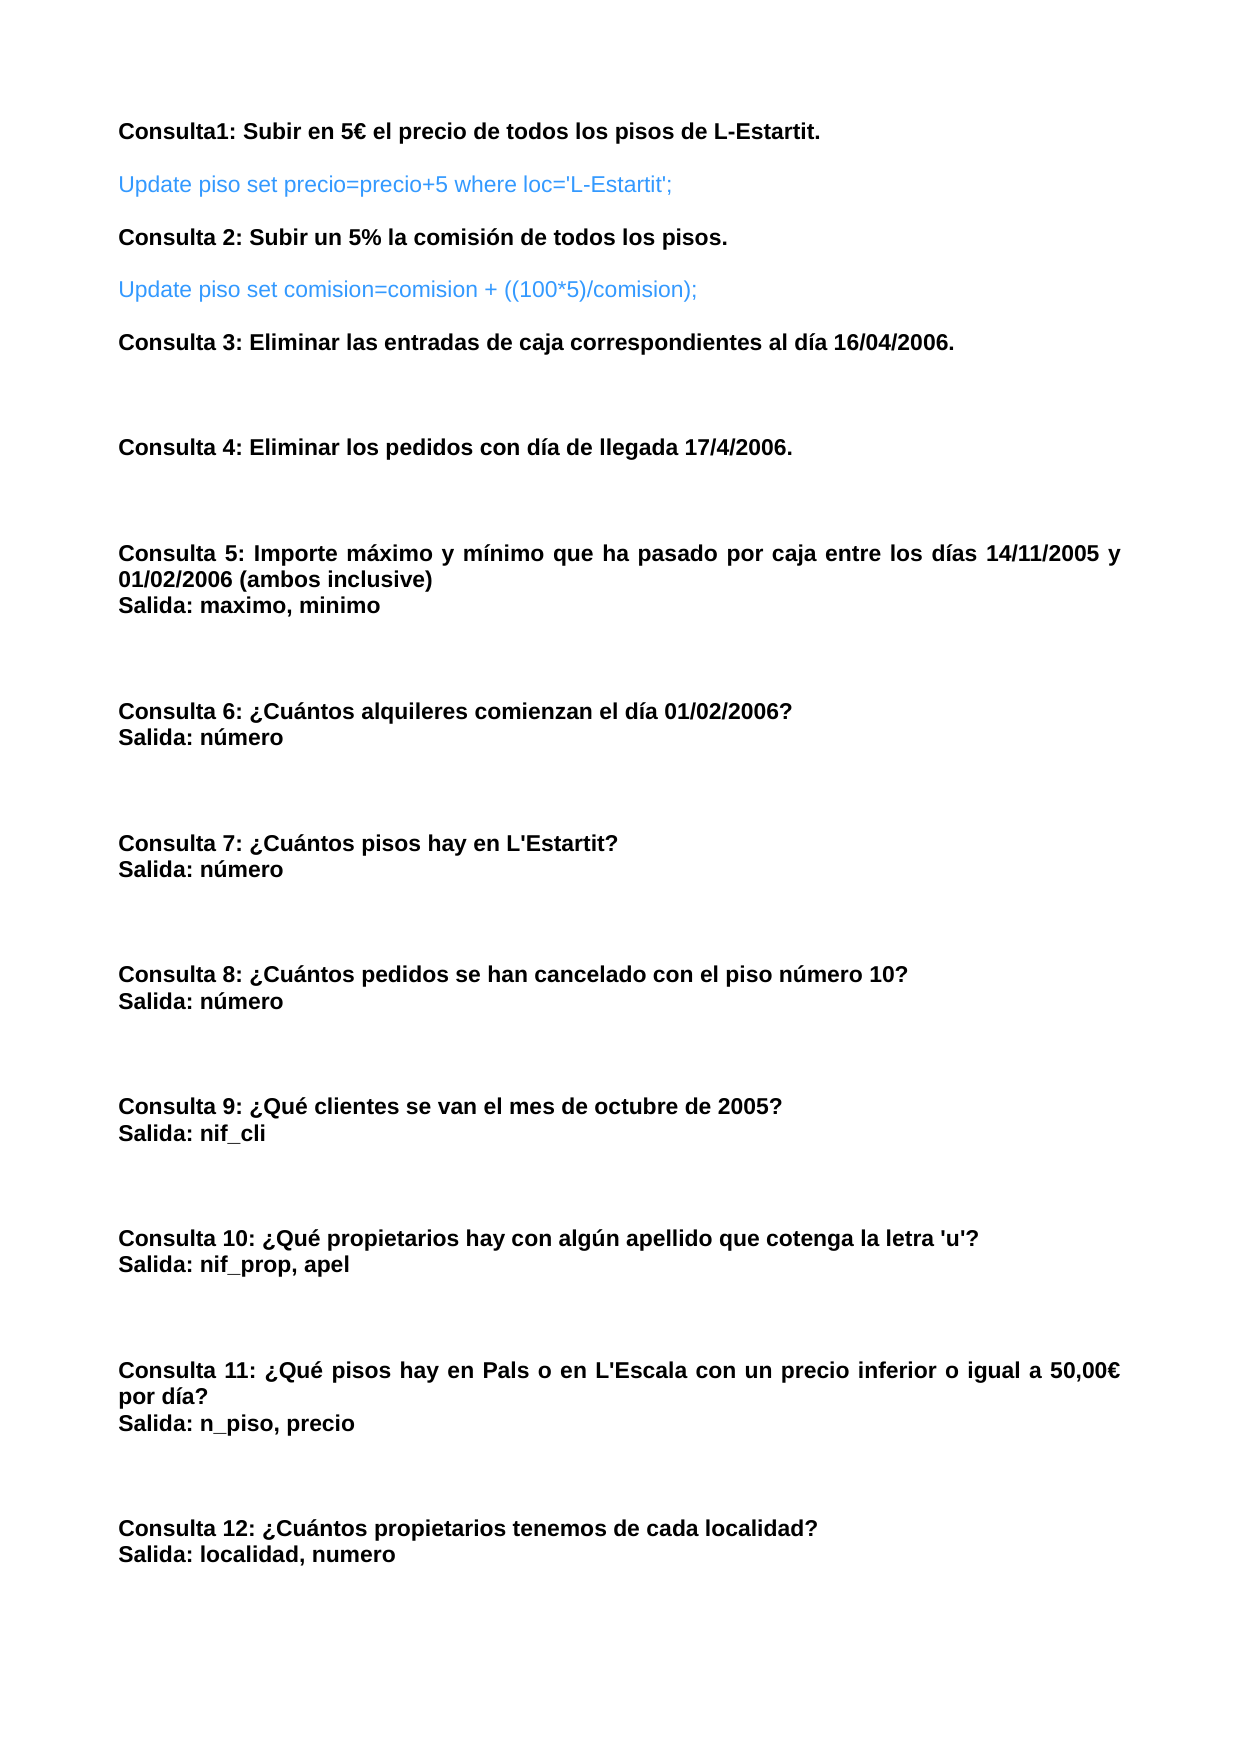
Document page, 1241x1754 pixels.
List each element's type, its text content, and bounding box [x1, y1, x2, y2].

text Salida: número [118, 856, 1122, 882]
text Consulta 6: ¿Cuántos alquileres comienzan el día 01/02/2006? [118, 698, 1122, 724]
text Salida: nif_cli [118, 1119, 1122, 1146]
text Consulta 10: ¿Qué propietarios hay con algún apellido que cotenga la letra 'u'? [118, 1225, 1122, 1251]
text Salida: número [118, 988, 1122, 1014]
text Salida: número [118, 724, 1122, 751]
text Consulta 9: ¿Qué clientes se van el mes de octubre de 2005? [118, 1093, 1122, 1119]
text Consulta1: Subir en 5€ el precio de todos los pisos de L-Estartit. [118, 118, 1122, 144]
text Salida: nif_prop, apel [118, 1251, 1122, 1278]
text Salida: maximo, minimo [118, 592, 1122, 619]
text Salida: n_piso, precio [118, 1409, 1122, 1436]
text Update piso set precio=precio+5 where loc='L-Estartit'; [118, 171, 1122, 197]
text Consulta 12: ¿Cuántos propietarios tenemos de cada localidad? [118, 1515, 1122, 1541]
text Salida: localidad, numero [118, 1541, 1122, 1568]
text Consulta 3: Eliminar las entradas de caja correspondientes al día 16/04/2006. [118, 329, 1122, 355]
text Consulta 2: Subir un 5% la comisión de todos los pisos. [118, 223, 1122, 250]
text Consulta 11: ¿Qué pisos hay en Pals o en L'Escala con un precio inferior o igual a 50,00€ por día? [118, 1357, 1122, 1409]
text Consulta 4: Eliminar los pedidos con día de llegada 17/4/2006. [118, 434, 1122, 461]
text Consulta 8: ¿Cuántos pedidos se han cancelado con el piso número 10? [118, 961, 1122, 988]
text Update piso set comision=comision + ((100*5)/comision); [118, 276, 1122, 303]
text Consulta 5: Importe máximo y mínimo que ha pasado por caja entre los días 14/11/2005 y 01/02/2006 (ambos inclusive) [118, 540, 1122, 592]
text Consulta 7: ¿Cuántos pisos hay en L'Estartit? [118, 830, 1122, 856]
